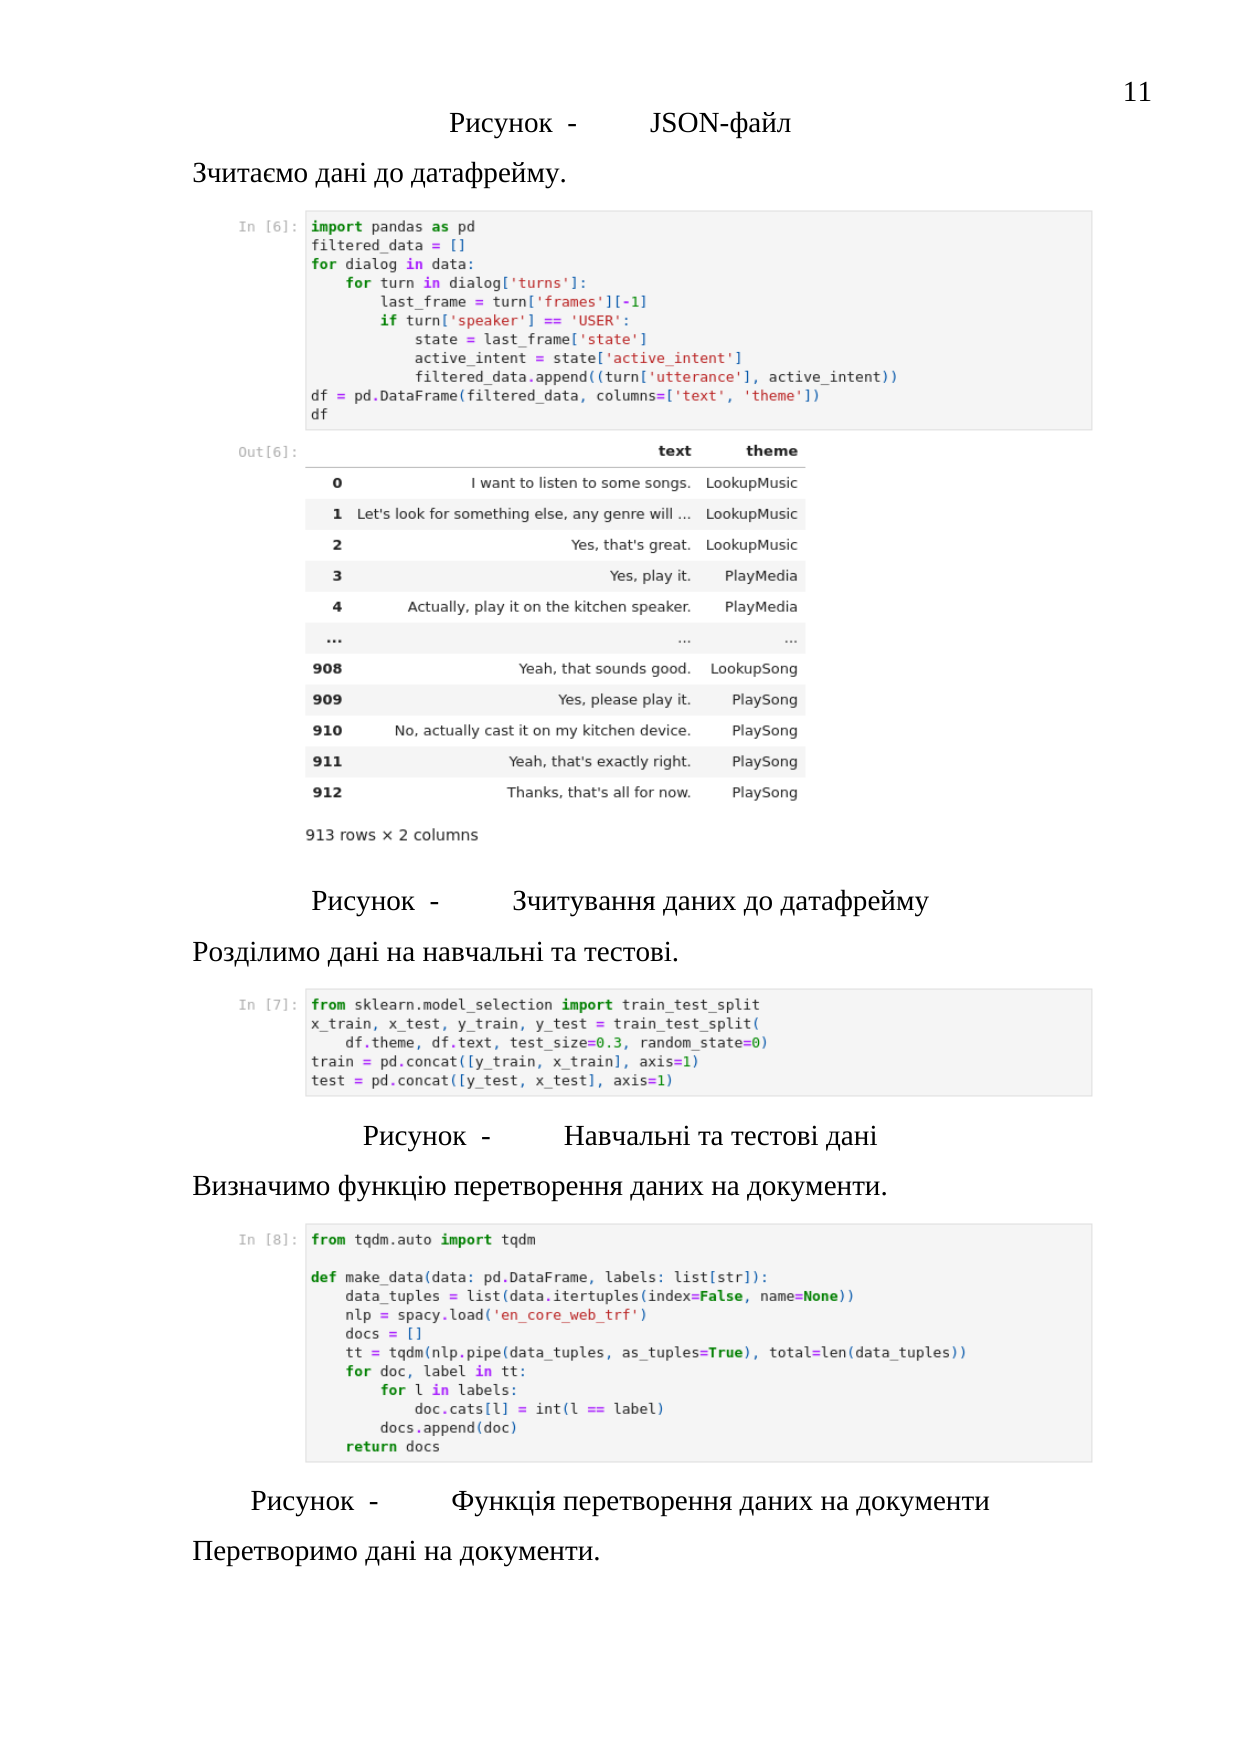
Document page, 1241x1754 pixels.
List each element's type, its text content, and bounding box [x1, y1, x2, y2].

text Перетворимо дані на документи. [118, 1533, 1122, 1567]
text Функція перетворення даних на документи [118, 1483, 1122, 1517]
text Зчитування даних до датафрейму [118, 883, 1122, 917]
text Визначимо функцію перетворення даних на документи. [118, 1168, 1122, 1202]
text Зчитаємо дані до датафрейму. [118, 156, 1122, 189]
text Розділимо дані на навчальні та тестові. [118, 934, 1122, 967]
picture [216, 205, 1098, 867]
picture [216, 984, 1098, 1101]
text JSON-файл [118, 105, 1122, 139]
picture [216, 1218, 1098, 1467]
text Навчальні та тестові дані [118, 1118, 1122, 1151]
